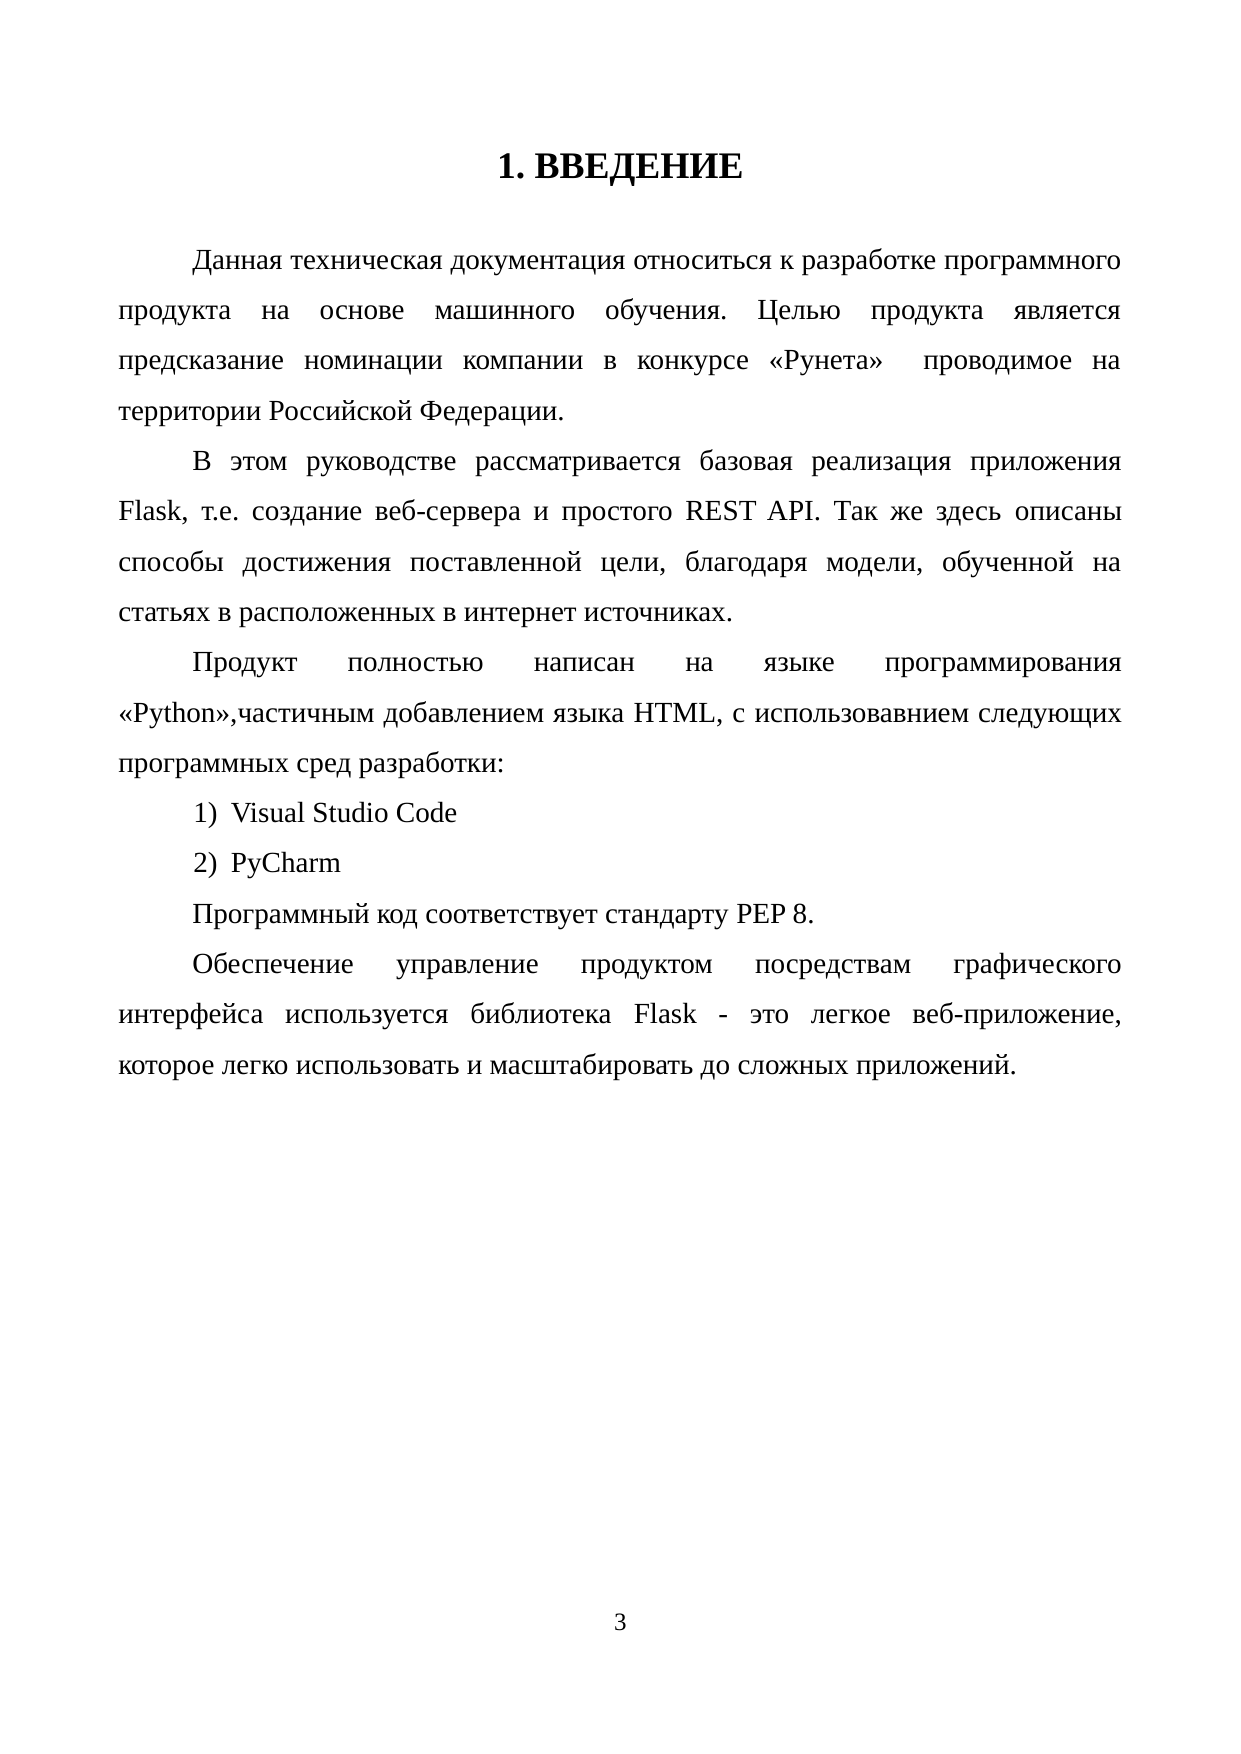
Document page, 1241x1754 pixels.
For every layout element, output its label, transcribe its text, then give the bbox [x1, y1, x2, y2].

text Продукт полностью написан на языке программирования «Python»,частичным добавлением языка HTML, с использовавнием следующих программных сред разработки: [118, 644, 1122, 778]
text Данная техническая документация относиться к разработке программного продукта на основе машинного обучения. Целью продукта является предсказание номинации компании в конкурсе «Рунета» проводимое на территории Российской Федерации. [118, 242, 1122, 426]
text В этом руководстве рассматривается базовая реализация приложения Flask, т.е. создание веб-сервера и простого REST API. Так же здесь описаны способы достижения поставленной цели, благодаря модели, обученной на статьях в расположенных в интернет источниках. [118, 443, 1122, 628]
list PyCharm [193, 846, 1122, 879]
list Visual Studio Code [193, 795, 1122, 829]
text Обеспечение управление продуктом посредствам графического интерфейса используется библиотека Flask - это легкое веб-приложение, которое легко использовать и масштабировать до сложных приложений. [118, 946, 1122, 1080]
subtitle 1. ВВЕДЕНИЕ [118, 143, 1122, 186]
text Программный код соответствует стандарту PEP 8. [118, 896, 1122, 929]
